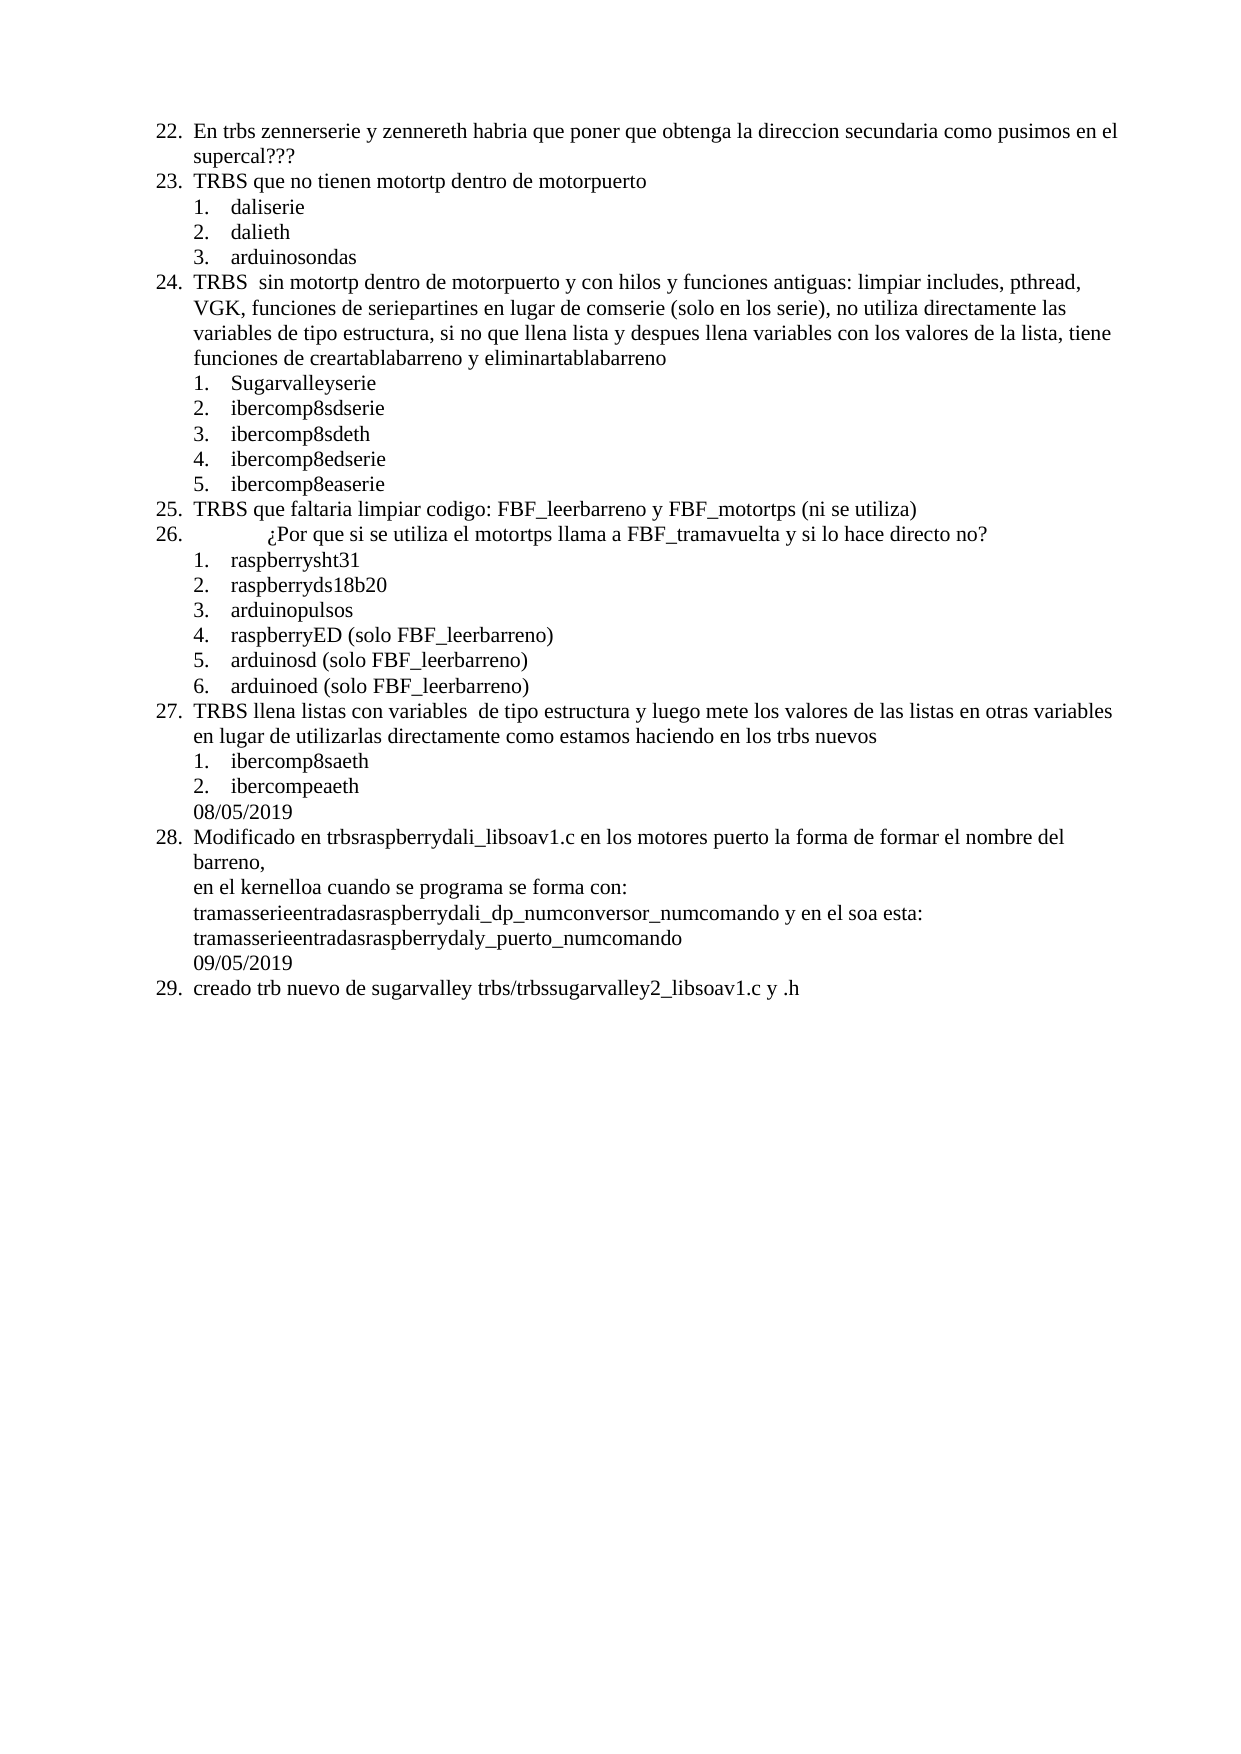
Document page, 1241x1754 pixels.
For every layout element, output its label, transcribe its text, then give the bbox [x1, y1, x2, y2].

list ibercomp8sdserie [193, 395, 1122, 421]
list arduinosondas [193, 244, 1122, 269]
list raspberryED (solo FBF_leerbarreno) [193, 622, 1122, 647]
list 09/05/2019 [156, 950, 1122, 975]
list ibercomp8edserie [193, 446, 1122, 471]
list dalieth [193, 219, 1122, 244]
list arduinopulsos [193, 597, 1122, 622]
list en el kernelloa cuando se programa se forma con: tramasserieentradasraspberrydali_dp_numconversor_numcomando y en el soa esta: tramasserieentradasraspberrydaly_puerto_numcomando [156, 874, 1122, 950]
list ibercomp8sdeth [193, 421, 1122, 446]
list ibercomp8saeth [193, 748, 1122, 773]
list TRBS llena listas con variables de tipo estructura y luego mete los valores de las listas en otras variables en lugar de utilizarlas directamente como estamos haciendo en los trbs nuevos [156, 698, 1122, 748]
list Sugarvalleyserie [193, 370, 1122, 395]
list En trbs zennerserie y zennereth habria que poner que obtenga la direccion secundaria como pusimos en el supercal??? [156, 118, 1122, 168]
list raspberryds18b20 [193, 572, 1122, 597]
list creado trb nuevo de sugarvalley trbs/trbssugarvalley2_libsoav1.c y .h [156, 975, 1122, 1000]
list raspberrysht31 [193, 547, 1122, 572]
list arduinoed (solo FBF_leerbarreno) [193, 673, 1122, 698]
list 08/05/2019 [156, 799, 1122, 824]
list TRBS que faltaria limpiar codigo: FBF_leerbarreno y FBF_motortps (ni se utiliza) [156, 496, 1122, 521]
list arduinosd (solo FBF_leerbarreno) [193, 647, 1122, 673]
list daliserie [193, 194, 1122, 219]
list TRBS sin motortp dentro de motorpuerto y con hilos y funciones antiguas: limpiar includes, pthread, VGK, funciones de seriepartines en lugar de comserie (solo en los serie), no utiliza directamente las variables de tipo estructura, si no que llena lista y despues llena variables con los valores de la lista, tiene funciones de creartablabarreno y eliminartablabarreno [156, 269, 1122, 370]
list Modificado en trbsraspberrydali_libsoav1.c en los motores puerto la forma de formar el nombre del barreno, [156, 824, 1122, 874]
list ¿Por que si se utiliza el motortps llama a FBF_tramavuelta y si lo hace directo no? [156, 521, 1122, 547]
list TRBS que no tienen motortp dentro de motorpuerto [156, 168, 1122, 194]
list ibercompeaeth [193, 773, 1122, 799]
list ibercomp8easerie [193, 471, 1122, 496]
